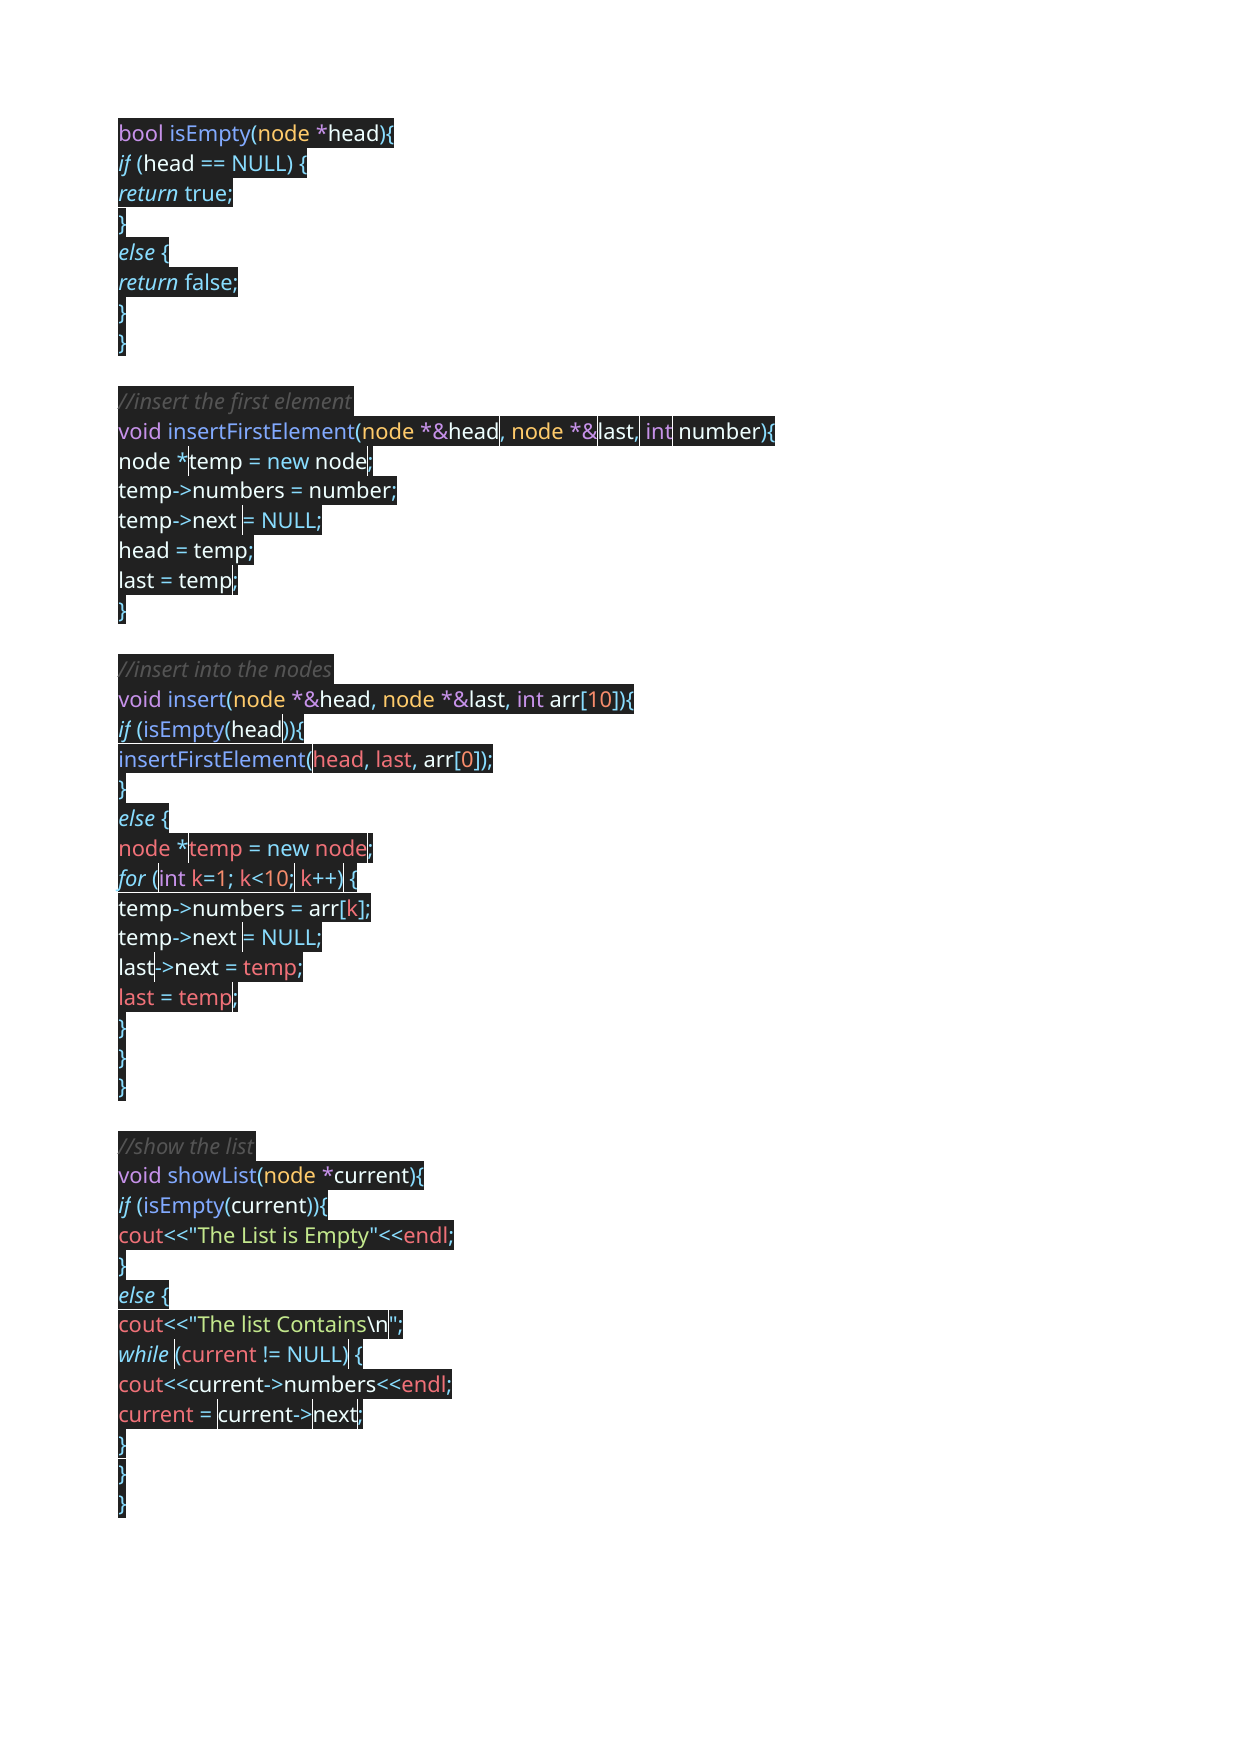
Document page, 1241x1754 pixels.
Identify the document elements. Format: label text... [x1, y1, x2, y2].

text cout<<current->numbers<<endl; [118, 1369, 1122, 1399]
text head = temp; [118, 535, 1122, 565]
text cout<<"The list Contains\n"; [118, 1309, 1122, 1339]
text if (head == NULL) { [118, 148, 1122, 178]
text //show the list [118, 1131, 1122, 1161]
text while (current != NULL) { [118, 1339, 1122, 1369]
text } [118, 1250, 1122, 1280]
text temp->numbers = arr[k]; [118, 892, 1122, 922]
text bool isEmpty(node *head){ [118, 118, 1122, 148]
text temp->numbers = number; [118, 476, 1122, 505]
text else { [118, 1280, 1122, 1309]
text } [118, 1012, 1122, 1041]
text } [118, 595, 1122, 624]
text last = temp; [118, 982, 1122, 1012]
text current = current->next; [118, 1399, 1122, 1429]
text } [118, 1071, 1122, 1101]
text void showList(node *current){ [118, 1161, 1122, 1190]
text insertFirstElement(head, last, arr[0]); [118, 743, 1122, 773]
text last->next = temp; [118, 952, 1122, 982]
text //insert the first element [118, 386, 1122, 416]
text } [118, 1458, 1122, 1488]
text node *temp = new node; [118, 446, 1122, 476]
text } [118, 1041, 1122, 1071]
text last = temp; [118, 565, 1122, 595]
text else { [118, 237, 1122, 267]
text } [118, 297, 1122, 327]
text void insertFirstElement(node *&head, node *&last, int number){ [118, 416, 1122, 446]
text } [118, 1488, 1122, 1518]
text //insert into the nodes [118, 654, 1122, 684]
text } [118, 207, 1122, 237]
text cout<<"The List is Empty"<<endl; [118, 1220, 1122, 1250]
text } [118, 327, 1122, 356]
text if (isEmpty(head)){ [118, 714, 1122, 743]
text return true; [118, 178, 1122, 207]
text for (int k=1; k<10; k++) { [118, 863, 1122, 892]
text else { [118, 803, 1122, 833]
text node *temp = new node; [118, 833, 1122, 863]
text temp->next = NULL; [118, 922, 1122, 952]
text temp->next = NULL; [118, 505, 1122, 535]
text return false; [118, 267, 1122, 297]
text } [118, 1429, 1122, 1458]
text } [118, 773, 1122, 803]
text if (isEmpty(current)){ [118, 1190, 1122, 1220]
text void insert(node *&head, node *&last, int arr[10]){ [118, 684, 1122, 714]
